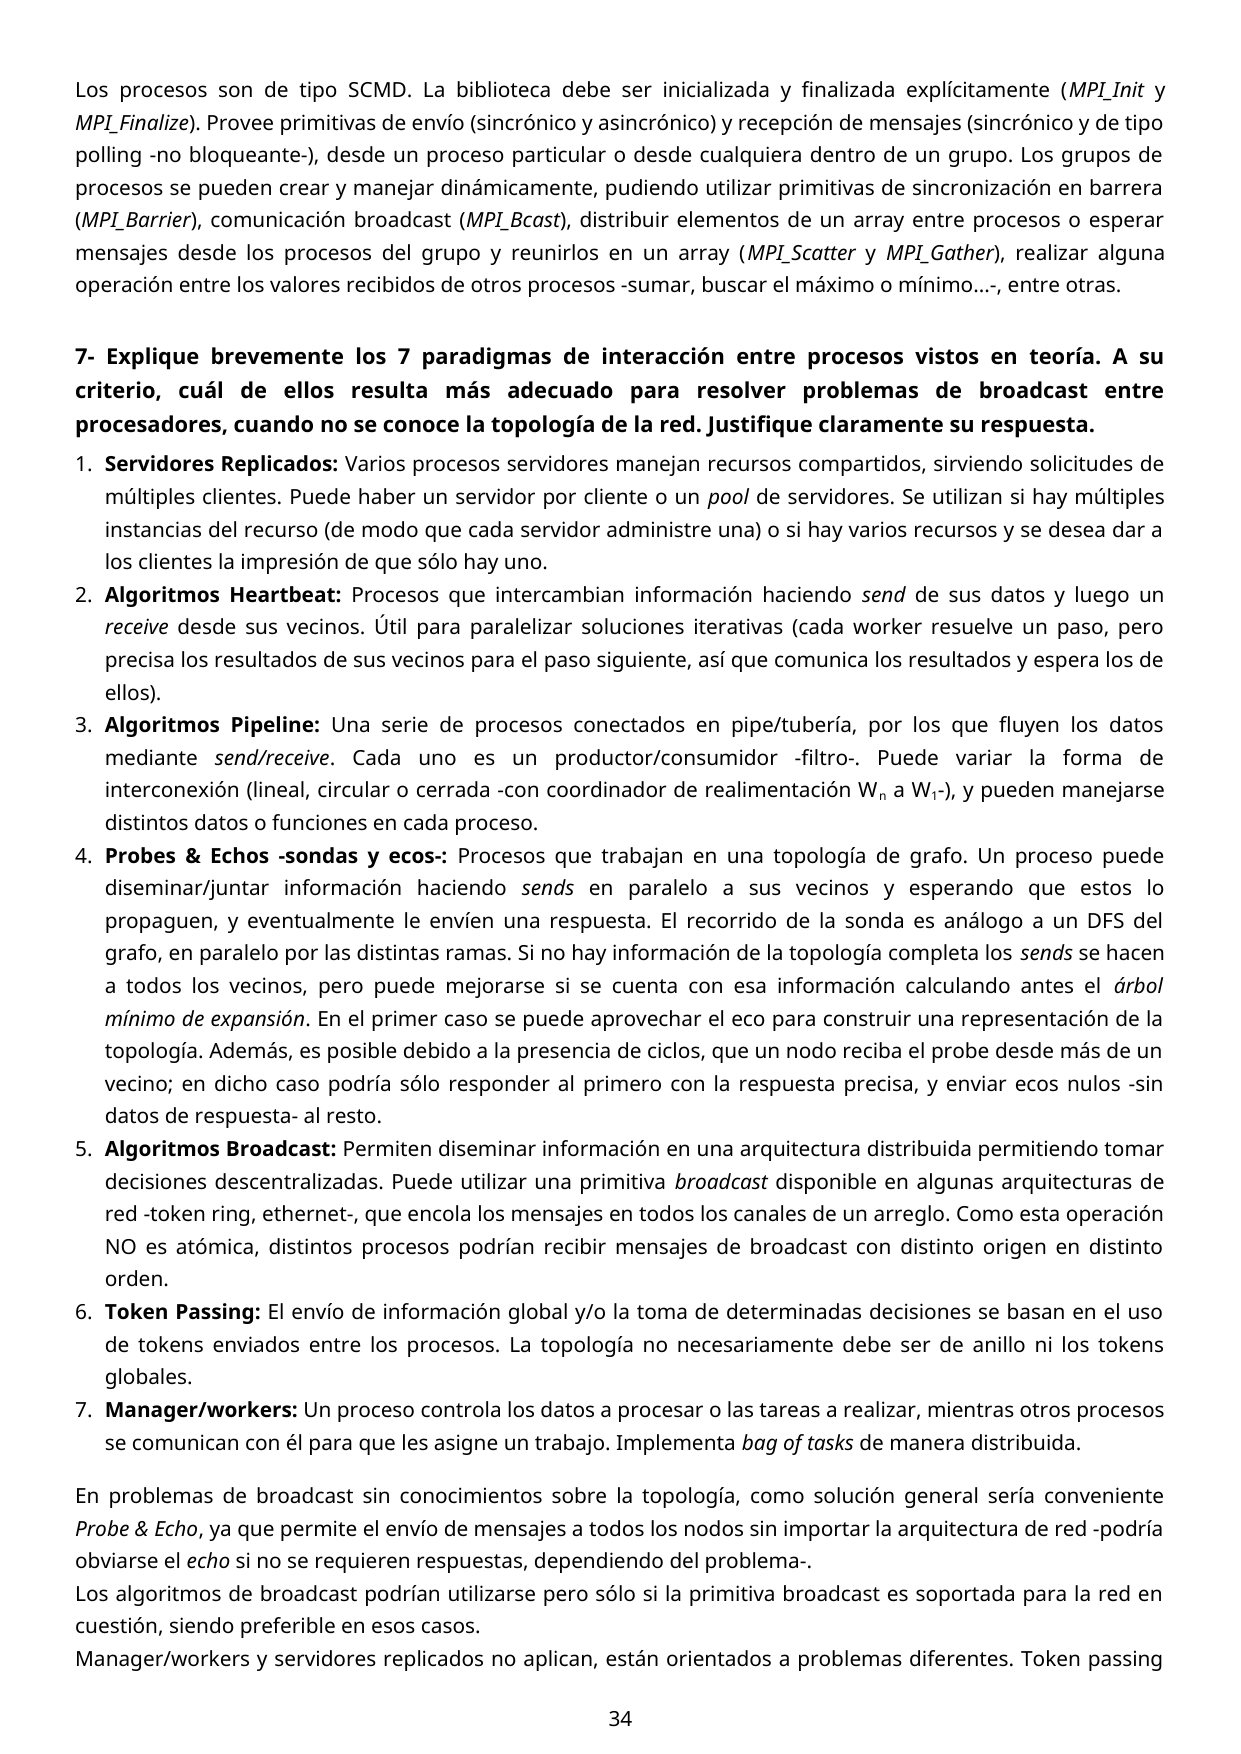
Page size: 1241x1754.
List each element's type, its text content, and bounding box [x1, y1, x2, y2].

list Probes & Echos -sondas y ecos-: Procesos que trabajan en una topología de grafo. Un proceso puede diseminar/juntar información haciendo sends en paralelo a sus vecinos y esperando que estos lo propaguen, y eventualmente le envíen una respuesta. El recorrido de la sonda es análogo a un DFS del grafo, en paralelo por las distintas ramas. Si no hay información de la topología completa los sends se hacen a todos los vecinos, pero puede mejorarse si se cuenta con esa información calculando antes el árbol mínimo de expansión. En el primer caso se puede aprovechar el eco para construir una representación de la topología. Además, es posible debido a la presencia de ciclos, que un nodo reciba el probe desde más de un vecino; en dicho caso podría sólo responder al primero con la respuesta precisa, y enviar ecos nulos -sin datos de respuesta- al resto. [75, 841, 1165, 1130]
text Los procesos son de tipo SCMD. La biblioteca debe ser inicializada y finalizada explícitamente (MPI_Init y MPI_Finalize). Provee primitivas de envío (sincrónico y asincrónico) y recepción de mensajes (sincrónico y de tipo polling -no bloqueante-), desde un proceso particular o desde cualquiera dentro de un grupo. Los grupos de procesos se pueden crear y manejar dinámicamente, pudiendo utilizar primitivas de sincronización en barrera (MPI_Barrier), comunicación broadcast (MPI_Bcast), distribuir elementos de un array entre procesos o esperar mensajes desde los procesos del grupo y reunirlos en un array (MPI_Scatter y MPI_Gather), realizar alguna operación entre los valores recibidos de otros procesos -sumar, buscar el máximo o mínimo...-, entre otras. [75, 75, 1165, 299]
list Algoritmos Broadcast: Permiten diseminar información en una arquitectura distribuida permitiendo tomar decisiones descentralizadas. Puede utilizar una primitiva broadcast disponible en algunas arquitecturas de red -token ring, ethernet-, que encola los mensajes en todos los canales de un arreglo. Como esta operación NO es atómica, distintos procesos podrían recibir mensajes de broadcast con distinto origen en distinto orden. [75, 1134, 1165, 1293]
text Los algoritmos de broadcast podrían utilizarse pero sólo si la primitiva broadcast es soportada para la red en cuestión, siendo preferible en esos casos. [75, 1579, 1165, 1640]
subtitle 7- Explique brevemente los 7 paradigmas de interacción entre procesos vistos en teoría. A su criterio, cuál de ellos resulta más adecuado para resolver problemas de broadcast entre procesadores, cuando no se conoce la topología de la red. Justifique claramente su respuesta. [75, 341, 1165, 439]
list Algoritmos Heartbeat: Procesos que intercambian información haciendo send de sus datos y luego un receive desde sus vecinos. Útil para paralelizar soluciones iterativas (cada worker resuelve un paso, pero precisa los resultados de sus vecinos para el paso siguiente, así que comunica los resultados y espera los de ellos). [75, 580, 1165, 706]
text Manager/workers y servidores replicados no aplican, están orientados a problemas diferentes. Token passing [75, 1644, 1165, 1672]
list Servidores Replicados: Varios procesos servidores manejan recursos compartidos, sirviendo solicitudes de múltiples clientes. Puede haber un servidor por cliente o un pool de servidores. Se utilizan si hay múltiples instancias del recurso (de modo que cada servidor administre una) o si hay varios recursos y se desea dar a los clientes la impresión de que sólo hay uno. [75, 449, 1165, 576]
list Manager/workers: Un proceso controla los datos a procesar o las tareas a realizar, mientras otros procesos se comunican con él para que les asigne un trabajo. Implementa bag of tasks de manera distribuida. [75, 1395, 1165, 1456]
list Algoritmos Pipeline: Una serie de procesos conectados en pipe/tubería, por los que fluyen los datos mediante send/receive. Cada uno es un productor/consumidor -filtro-. Puede variar la forma de interconexión (lineal, circular o cerrada -con coordinador de realimentación Wn a W1-), y pueden manejarse distintos datos o funciones en cada proceso. [75, 710, 1165, 837]
text En problemas de broadcast sin conocimientos sobre la topología, como solución general sería conveniente Probe & Echo, ya que permite el envío de mensajes a todos los nodos sin importar la arquitectura de red -podría obviarse el echo si no se requieren respuestas, dependiendo del problema-. [75, 1481, 1165, 1575]
list Token Passing: El envío de información global y/o la toma de determinadas decisiones se basan en el uso de tokens enviados entre los procesos. La topología no necesariamente debe ser de anillo ni los tokens globales. [75, 1297, 1165, 1391]
